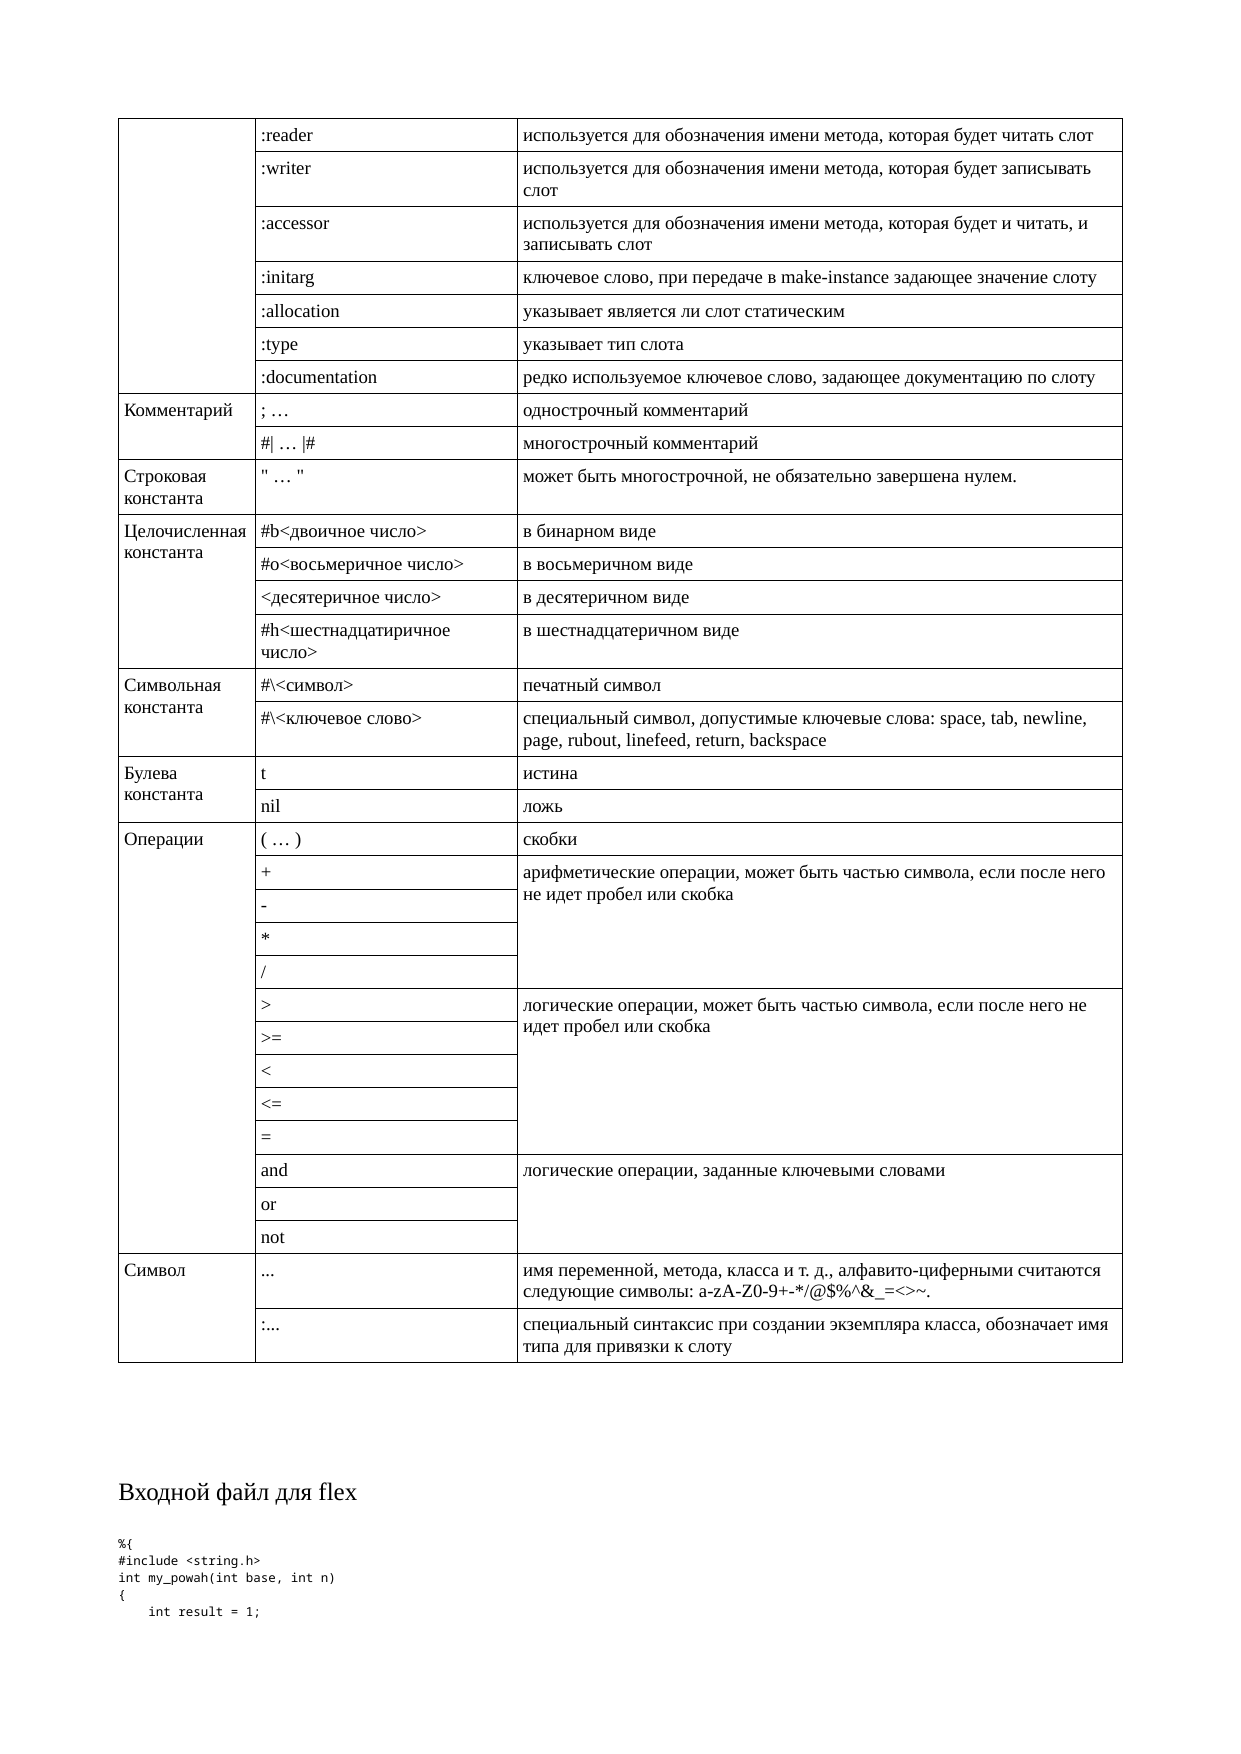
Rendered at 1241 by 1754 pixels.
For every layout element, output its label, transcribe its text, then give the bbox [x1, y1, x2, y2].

table_cell #\<символ> [256, 669, 517, 701]
text Входной файл для flex [118, 1477, 1122, 1506]
table_cell Символьная константа [119, 669, 255, 756]
table_cell может быть многострочной, не обязательно завершена нулем. [518, 460, 1122, 514]
table_cell указывает является ли слот статическим [518, 295, 1122, 327]
table_cell Булева константа [119, 757, 255, 822]
table_cell >= [256, 1022, 517, 1054]
text { [118, 1586, 1122, 1603]
table_cell в бинарном виде [518, 515, 1122, 547]
table_cell специальный синтаксис при создании экземпляра класса, обозначает имя типа для привязки к слоту [518, 1309, 1122, 1362]
table_cell or [256, 1188, 517, 1220]
table_cell = [256, 1121, 517, 1153]
table_cell :... [256, 1309, 517, 1362]
table_cell > [256, 989, 517, 1021]
table_cell редко используемое ключевое слово, задающее документацию по слоту [518, 361, 1122, 393]
table_cell #h<шестнадцатиричное число> [256, 615, 517, 668]
text int result = 1; [118, 1603, 1122, 1620]
table_cell ... [256, 1254, 517, 1307]
table_cell not [256, 1221, 517, 1253]
table_cell в шестнадцатеричном виде [518, 615, 1122, 668]
text int my_powah(int base, int n) [118, 1569, 1122, 1586]
table_cell #b<двоичное число> [256, 515, 517, 547]
table_cell #\<ключевое слово> [256, 702, 517, 756]
text %{ [118, 1535, 1122, 1552]
table_cell истина [518, 757, 1122, 789]
table_cell :type [256, 328, 517, 360]
table_cell :allocation [256, 295, 517, 327]
table_cell используется для обозначения имени метода, которая будет записывать слот [518, 152, 1122, 206]
table_cell :reader [256, 119, 517, 151]
table_cell - [256, 890, 517, 922]
table_cell :documentation [256, 361, 517, 393]
table_cell Строковая константа [119, 460, 255, 514]
table_cell логические операции, заданные ключевыми словами [518, 1155, 1122, 1253]
text #include <string.h> [118, 1552, 1122, 1569]
table_cell используется для обозначения имени метода, которая будет читать слот [518, 119, 1122, 151]
table_cell арифметические операции, может быть частью символа, если после него не идет пробел или скобка [518, 856, 1122, 988]
table_cell ложь [518, 790, 1122, 822]
table_cell / [256, 956, 517, 988]
table_cell ; … [256, 394, 517, 426]
table_cell #| … |# [256, 427, 517, 459]
table_cell Символ [119, 1254, 255, 1362]
table_cell многострочный комментарий [518, 427, 1122, 459]
table_cell * [256, 923, 517, 955]
table_cell в десятеричном виде [518, 581, 1122, 613]
table_cell имя переменной, метода, класса и т. д., алфавито-циферными считаются следующие символы: a-zA-Z0-9+-*/@$%^&_=<>~. [518, 1254, 1122, 1307]
table_cell Целочисленная константа [119, 515, 255, 668]
table_cell [119, 119, 255, 393]
table_cell скобки [518, 823, 1122, 855]
table_cell Комментарий [119, 394, 255, 459]
table_cell в восьмеричном виде [518, 548, 1122, 580]
table_cell указывает тип слота [518, 328, 1122, 360]
table_cell печатный символ [518, 669, 1122, 701]
table_cell <десятеричное число> [256, 581, 517, 613]
table_cell and [256, 1155, 517, 1187]
table_cell специальный символ, допустимые ключевые слова: space, tab, newline, page, rubout, linefeed, return, backspace [518, 702, 1122, 756]
table_cell ( … ) [256, 823, 517, 855]
table_cell логические операции, может быть частью символа, если после него не идет пробел или скобка [518, 989, 1122, 1153]
table_cell Операции [119, 823, 255, 1253]
table_cell t [256, 757, 517, 789]
table_cell :writer [256, 152, 517, 206]
table_cell #o<восьмеричное число> [256, 548, 517, 580]
table_cell " … " [256, 460, 517, 514]
table_cell ключевое слово, при передаче в make-instance задающее значение слоту [518, 262, 1122, 294]
table_cell однострочный комментарий [518, 394, 1122, 426]
table_cell < [256, 1055, 517, 1087]
table_cell <= [256, 1088, 517, 1120]
table_cell nil [256, 790, 517, 822]
table_cell :initarg [256, 262, 517, 294]
table_cell :accessor [256, 207, 517, 261]
table_cell + [256, 856, 517, 888]
table_cell используется для обозначения имени метода, которая будет и читать, и записывать слот [518, 207, 1122, 261]
